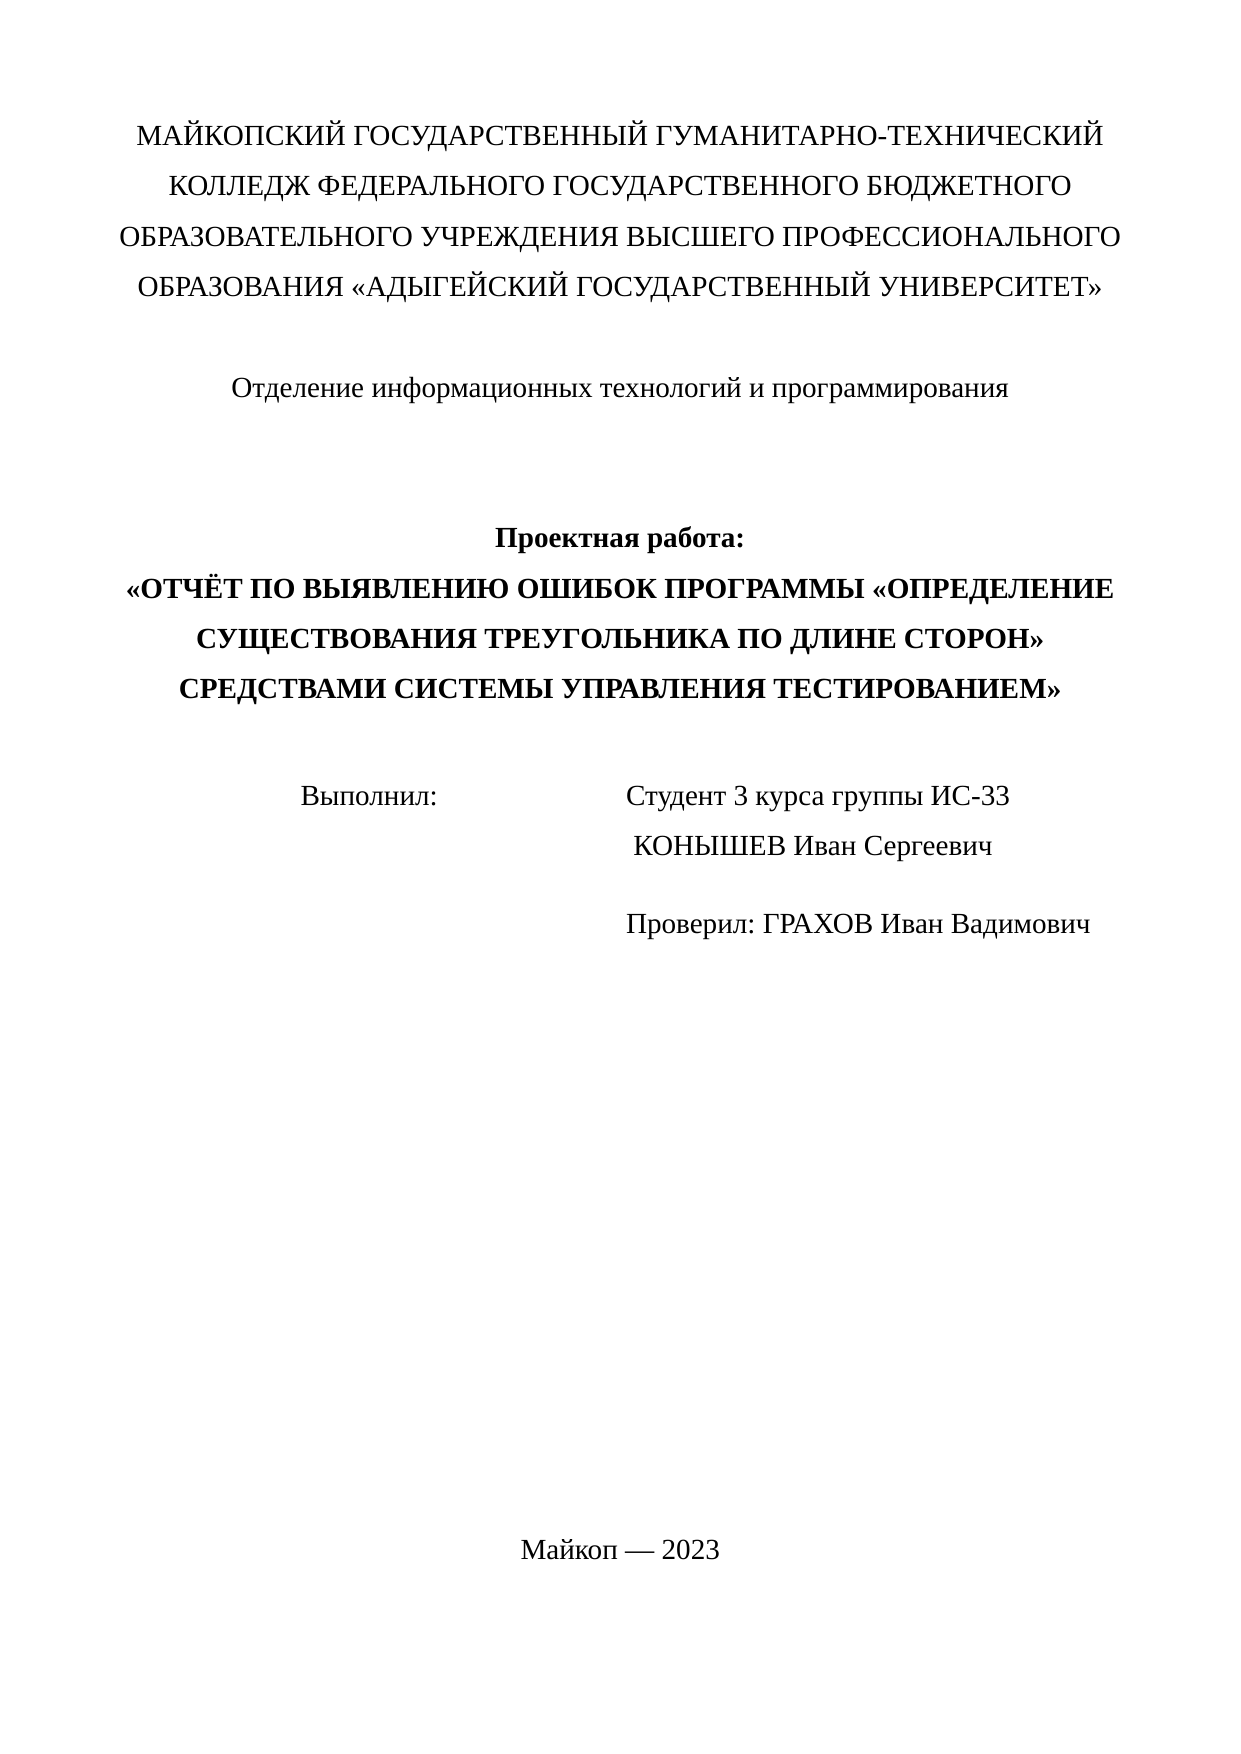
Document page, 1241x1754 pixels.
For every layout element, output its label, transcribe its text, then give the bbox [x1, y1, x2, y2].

text МАЙКОПСКИЙ ГОСУДАРСТВЕННЫЙ ГУМАНИТАРНО-ТЕХНИЧЕСКИЙ КОЛЛЕДЖ ФЕДЕРАЛЬНОГО ГОСУДАРСТВЕННОГО БЮДЖЕТНОГО ОБРАЗОВАТЕЛЬНОГО УЧРЕЖДЕНИЯ ВЫСШЕГО ПРОФЕССИОНАЛЬНОГО ОБРАЗОВАНИЯ «АДЫГЕЙСКИЙ ГОСУДАРСТВЕННЫЙ УНИВЕРСИТЕТ» [118, 118, 1122, 303]
text «ОТЧЁТ ПО ВЫЯВЛЕНИЮ ОШИБОК ПРОГРАММЫ «ОПРЕДЕЛЕНИЕ СУЩЕСТВОВАНИЯ ТРЕУГОЛЬНИКА ПО ДЛИНЕ СТОРОН» СРЕДСТВАМИ СИСТЕМЫ УПРАВЛЕНИЯ ТЕСТИРОВАНИЕМ» [118, 571, 1122, 705]
table_cell [118, 900, 620, 978]
table_cell Проверил: ГРАХОВ Иван Вадимович [620, 900, 1122, 978]
table_header Выполнил: [118, 772, 620, 900]
text Проектная работа: [118, 521, 1122, 554]
text Отделение информационных технологий и программирования [118, 370, 1122, 403]
table_header Студент 3 курса группы ИС-33 КОНЫШЕВ Иван Сергеевич [620, 772, 1122, 900]
text Майкоп — 2023 [118, 1532, 1122, 1565]
